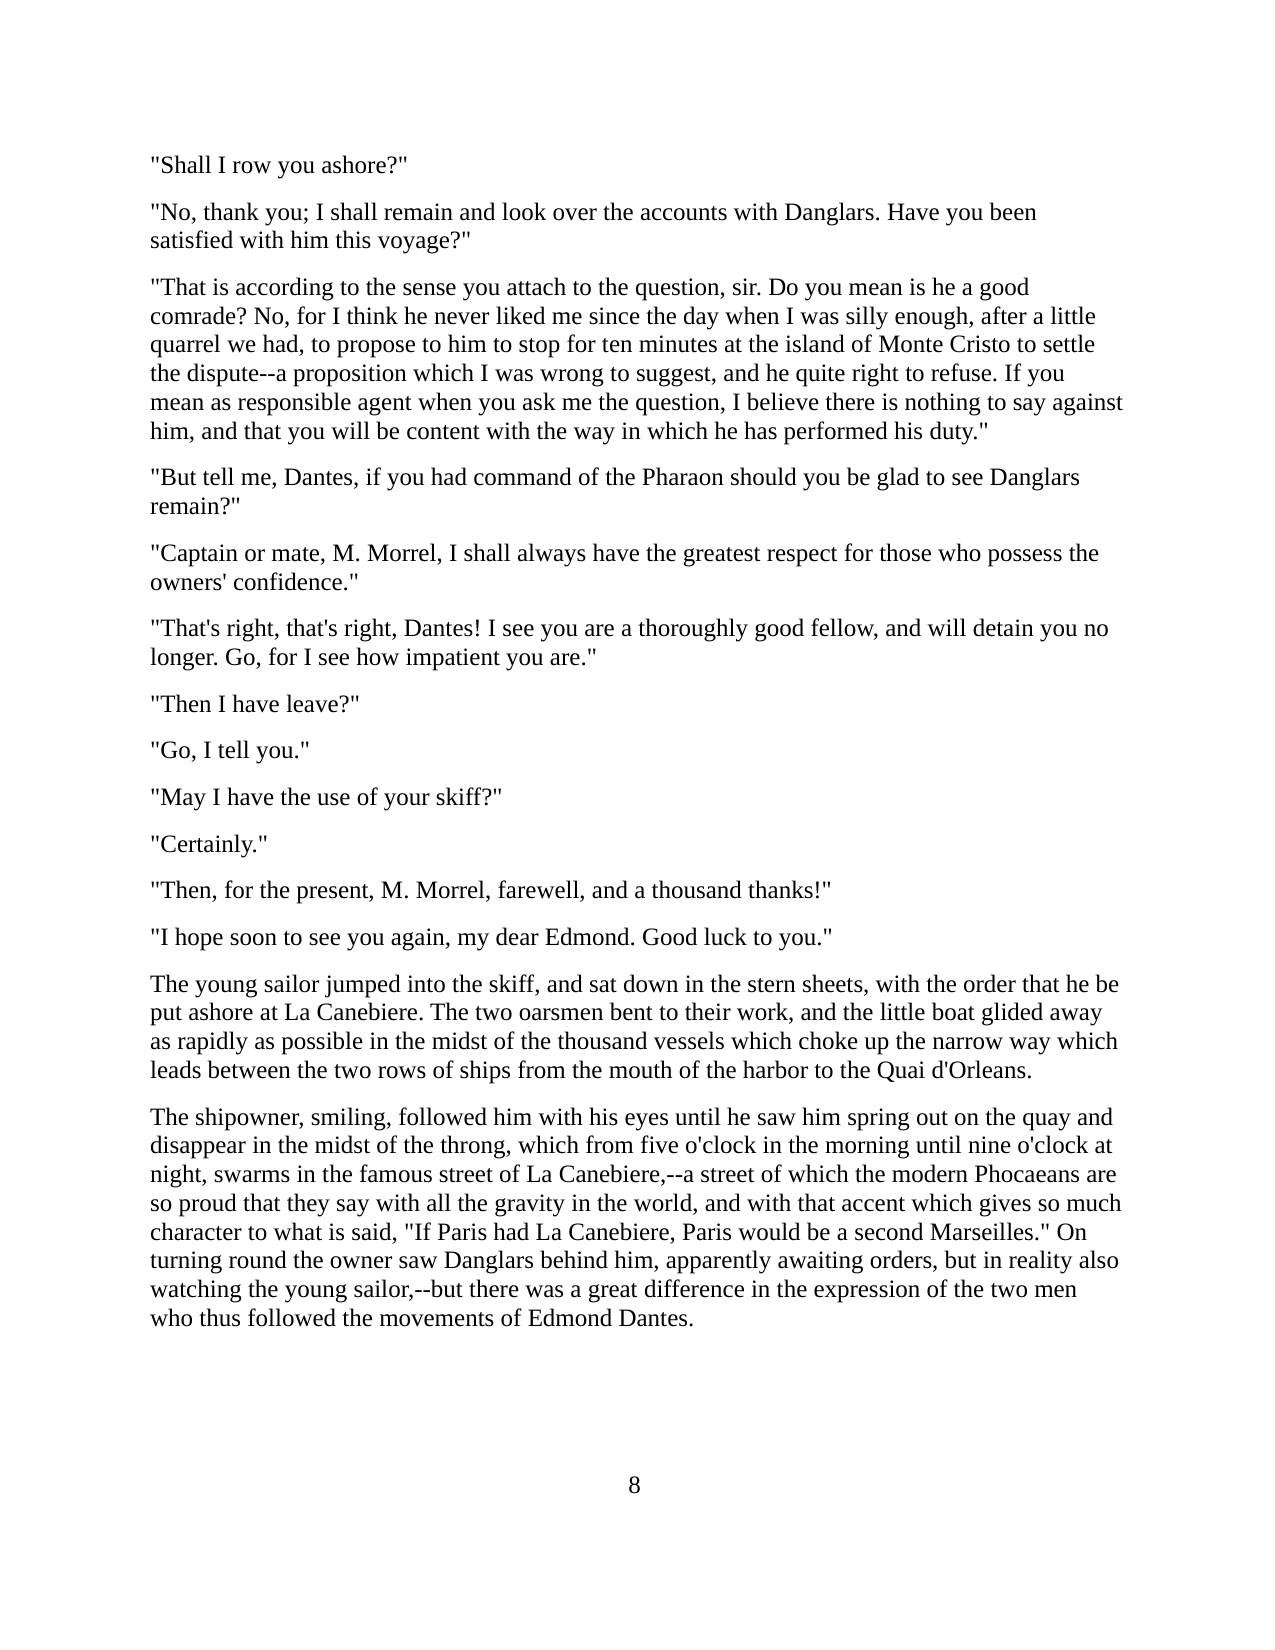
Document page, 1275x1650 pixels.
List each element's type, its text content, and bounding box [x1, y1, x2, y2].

text "But tell me, Dantes, if you had command of the Pharaon should you be glad to see Danglars remain?" [150, 462, 1125, 520]
text "Certainly." [150, 829, 1125, 857]
text "That is according to the sense you attach to the question, sir. Do you mean is he a good comrade? No, for I think he never liked me since the day when I was silly enough, after a little quarrel we had, to propose to him to stop for ten minutes at the island of Monte Cristo to settle the dispute--a proposition which I was wrong to suggest, and he quite right to refuse. If you mean as responsible agent when you ask me the question, I believe there is nothing to say against him, and that you will be content with the way in which he has performed his duty." [150, 272, 1125, 444]
text The young sailor jumped into the skiff, and sat down in the stern sheets, with the order that he be put ashore at La Canebiere. The two oarsmen bent to their work, and the little boat glided away as rapidly as possible in the midst of the thousand vessels which choke up the narrow way which leads between the two rows of ships from the mouth of the harbor to the Quai d'Orleans. [150, 969, 1125, 1084]
text "I hope soon to see you again, my dear Edmond. Good luck to you." [150, 922, 1125, 951]
text "No, thank you; I shall remain and look over the accounts with Danglars. Have you been satisfied with him this voyage?" [150, 197, 1125, 254]
text "Then I have leave?" [150, 689, 1125, 717]
text "Captain or mate, M. Morrel, I shall always have the greatest respect for those who possess the owners' confidence." [150, 538, 1125, 595]
text "May I have the use of your skiff?" [150, 782, 1125, 811]
text "Shall I row you ashore?" [150, 150, 1125, 179]
text "Then, for the present, M. Morrel, farewell, and a thousand thanks!" [150, 875, 1125, 904]
text "Go, I tell you." [150, 735, 1125, 764]
text "That's right, that's right, Dantes! I see you are a thoroughly good fellow, and will detain you no longer. Go, for I see how impatient you are." [150, 613, 1125, 671]
text The shipowner, smiling, followed him with his eyes until he saw him spring out on the quay and disappear in the midst of the throng, which from five o'clock in the morning until nine o'clock at night, swarms in the famous street of La Canebiere,--a street of which the modern Phocaeans are so proud that they say with all the gravity in the world, and with that accent which gives so much character to what is said, "If Paris had La Canebiere, Paris would be a second Marseilles." On turning round the owner saw Danglars behind him, apparently awaiting orders, but in reality also watching the young sailor,--but there was a great difference in the expression of the two men who thus followed the movements of Edmond Dantes. [150, 1102, 1125, 1332]
